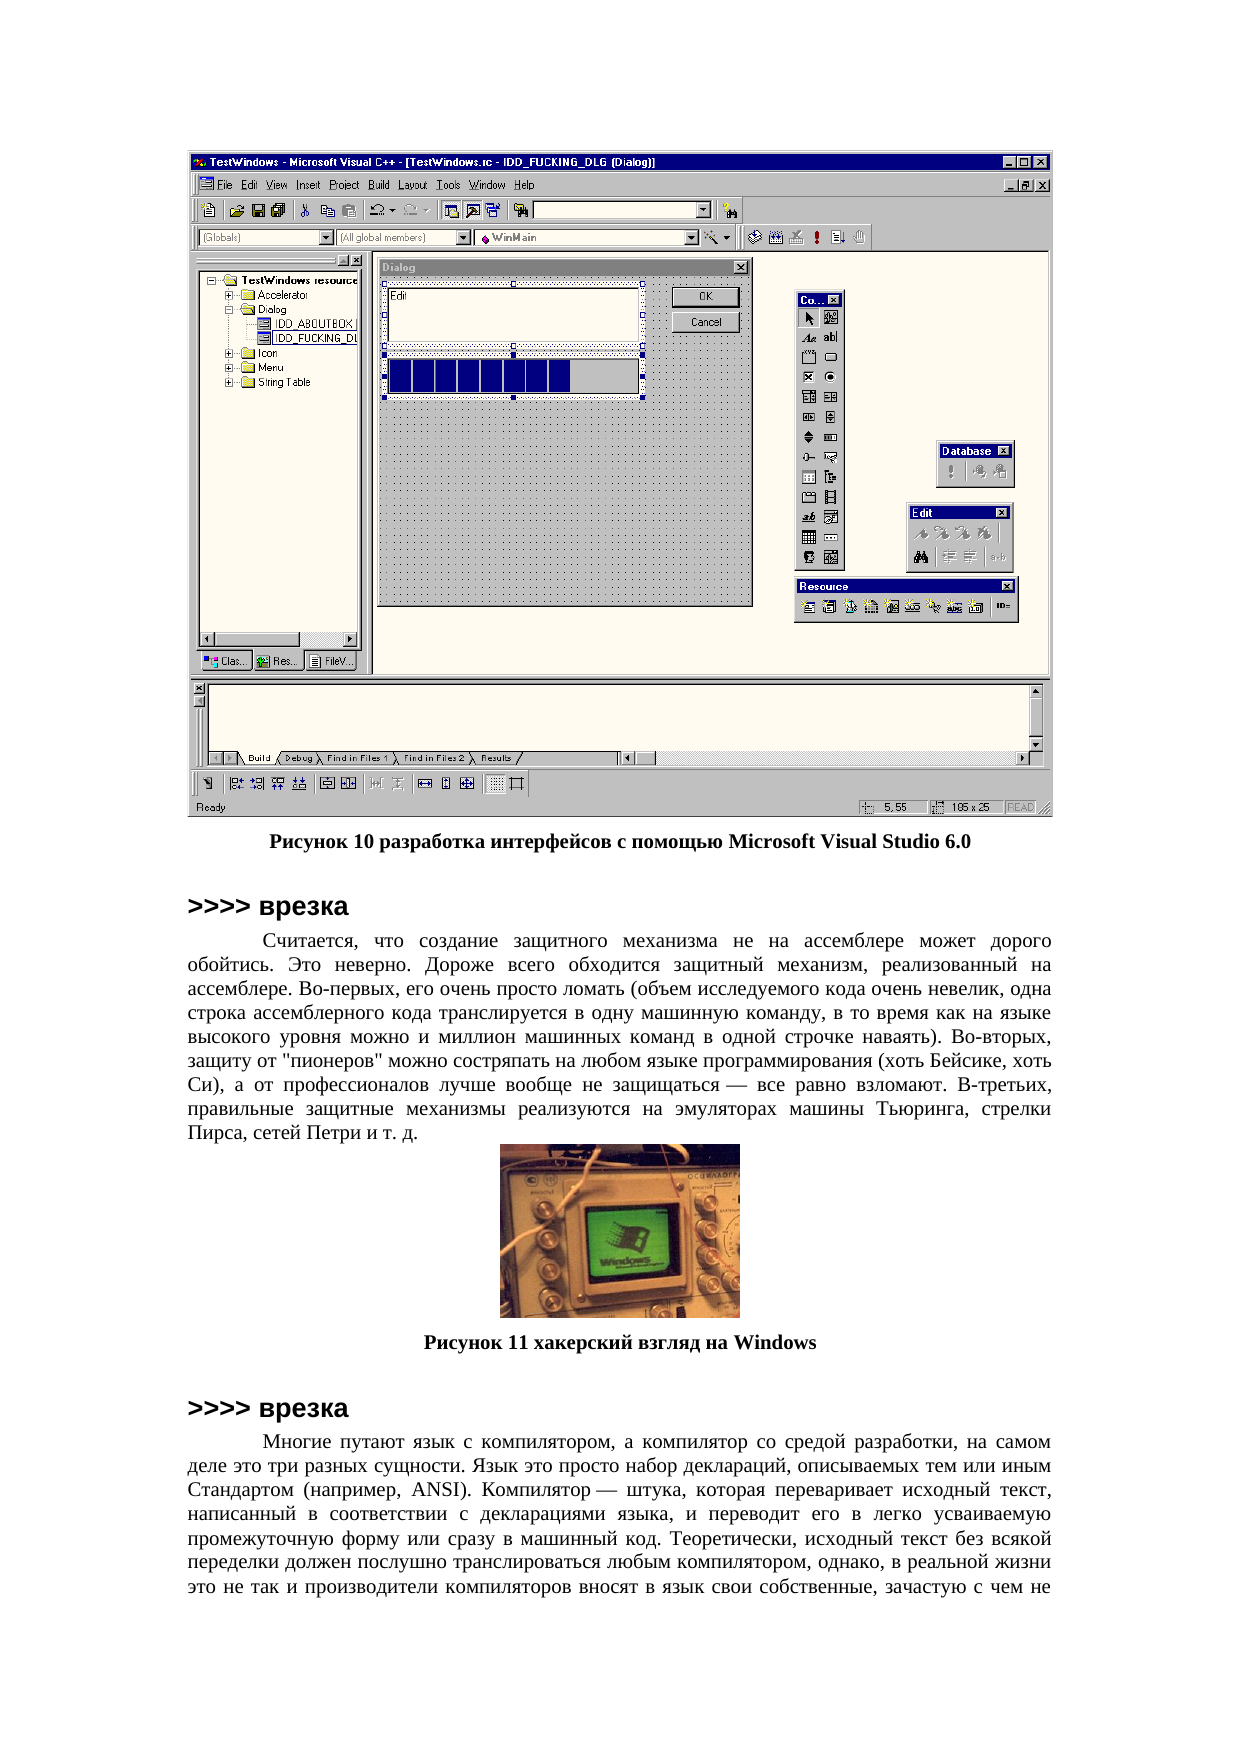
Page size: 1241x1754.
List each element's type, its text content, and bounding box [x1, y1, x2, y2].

text Считается, что создание защитного механизма не на ассемблере может дорого обойтись. Это неверно. Дороже всего обходится защитный механизм, реализованный на ассемблере. Во-первых, его очень просто ломать (объем исследуемого кода очень невелик, одна строка ассемблерного кода транслируется в одну машинную команду, в то время как на языке высокого уровня можно и миллион машинных команд в одной строчке наваять). Во-вторых, защиту от "пионеров" можно состряпать на любом языке программирования (хоть Бейсике, хоть Си), а от профессионалов лучше вообще не защищаться — все равно взломают. В-третьих, правильные защитные механизмы реализуются на эмуляторах машины Тьюринга, стрелки Пирса, сетей Петри и т. д. [187, 928, 1053, 1144]
text Рисунок 10 разработка интерфейсов с помощью Microsoft Visual Studio 6.0 [187, 829, 1053, 853]
subtitle >>>> врезка [187, 890, 1053, 922]
text Рисунок 11 хакерский взгляд на Windows [187, 1330, 1053, 1354]
picture [187, 150, 1053, 817]
subtitle >>>> врезка [187, 1392, 1053, 1423]
picture [500, 1144, 740, 1318]
text Многие путают язык с компилятором, а компилятор со средой разработки, на самом деле это три разных сущности. Язык это просто набор деклараций, описываемых тем или иным Стандартом (например, ANSI). Компилятор — штука, которая переваривает исходный текст, написанный в соответствии с декларациями языка, и переводит его в легко усваиваемую промежуточную форму или сразу в машинный код. Теоретически, исходный текст без всякой переделки должен послушно транслироваться любым компилятором, однако, в реальной жизни это не так и производители компиляторов вносят в язык свои собственные, зачастую с чем не [187, 1429, 1053, 1598]
